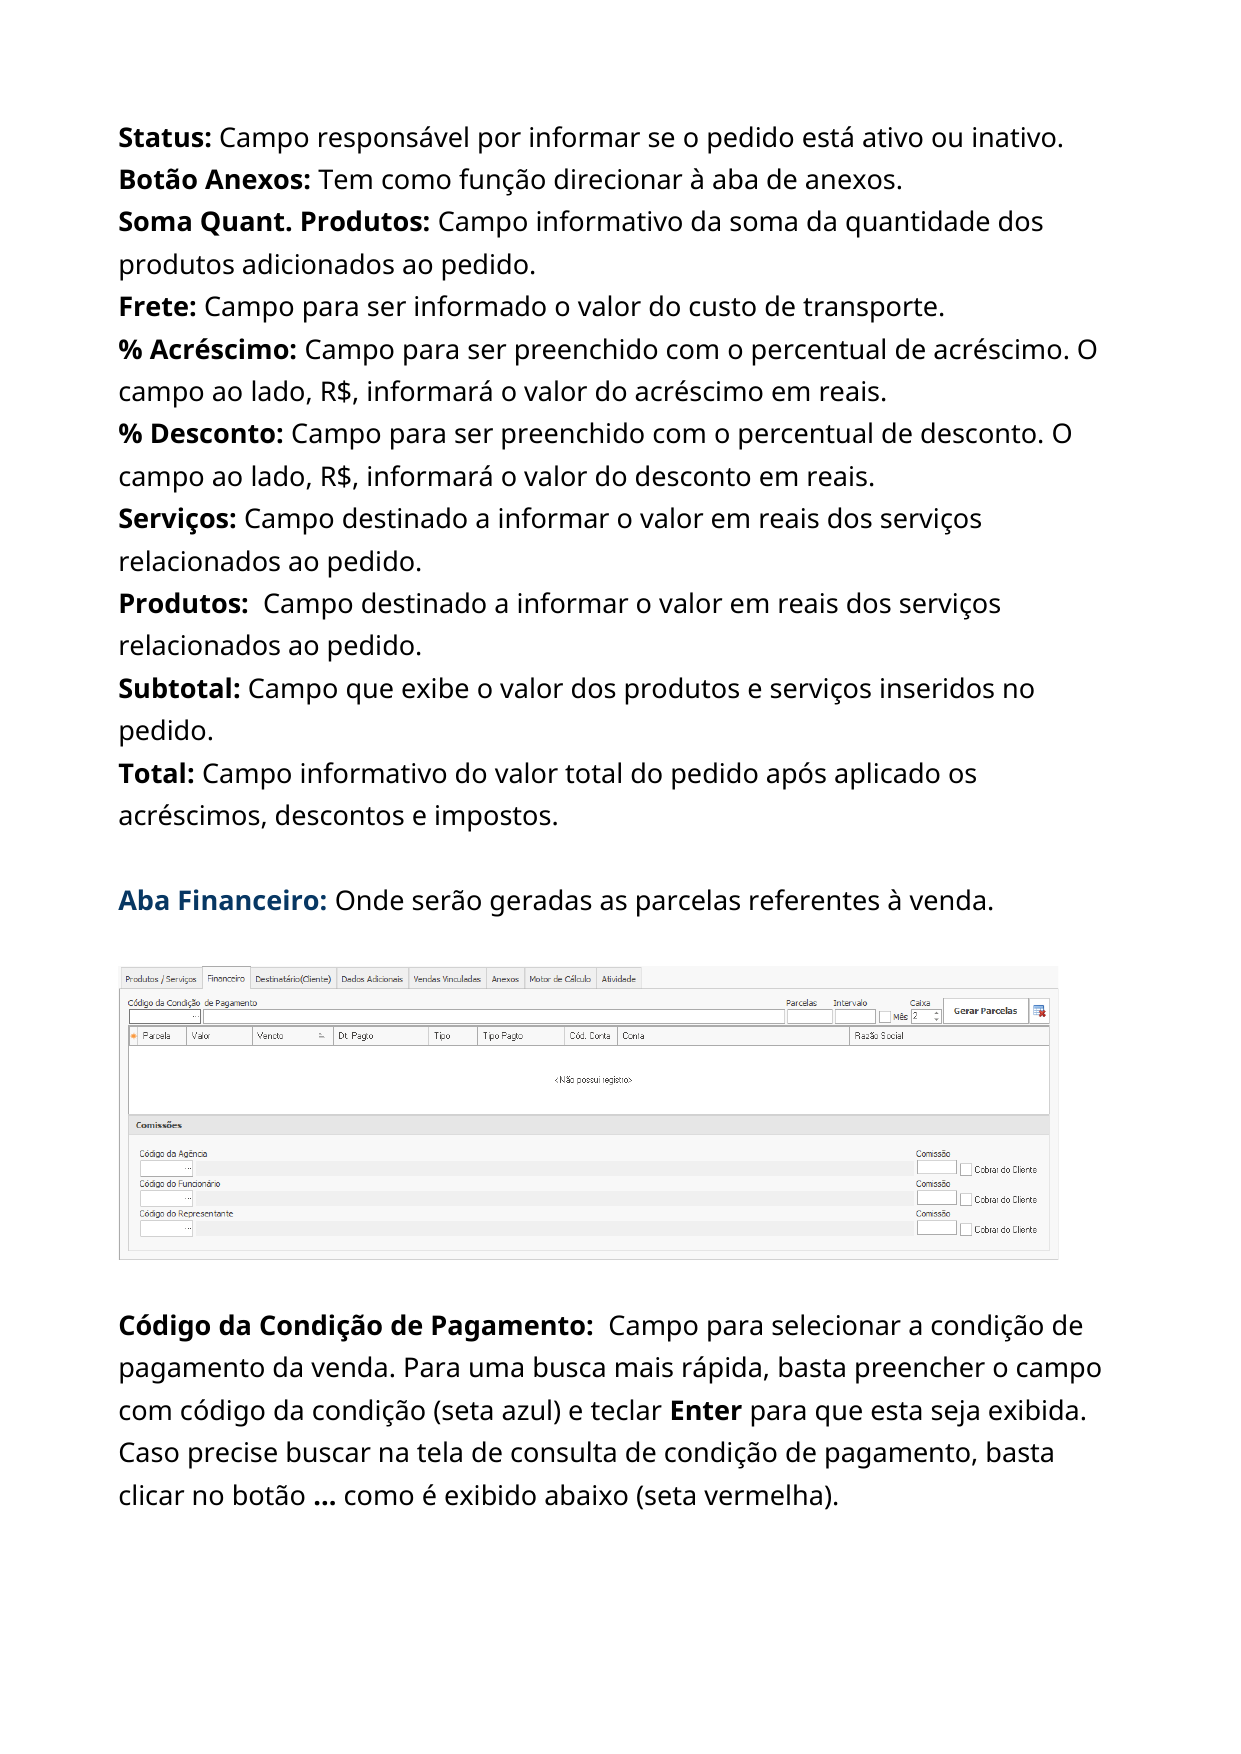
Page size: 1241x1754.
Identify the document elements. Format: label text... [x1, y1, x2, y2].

text Soma Quant. Produtos: Campo informativo da soma da quantidade dos produtos adicionados ao pedido. [118, 203, 1122, 282]
text Produtos: Campo destinado a informar o valor em reais dos serviços relacionados ao pedido. [118, 584, 1122, 664]
text Botão Anexos: Tem como função direcionar à aba de anexos. [118, 161, 1122, 197]
text Subtotal: Campo que exibe o valor dos produtos e serviços inseridos no pedido. [118, 669, 1122, 748]
picture [118, 966, 1059, 1260]
text % Acréscimo: Campo para ser preenchido com o percentual de acréscimo. O campo ao lado, R$, informará o valor do acréscimo em reais. [118, 330, 1122, 409]
text Aba Financeiro: Onde serão geradas as parcelas referentes à venda. [118, 881, 1122, 918]
text Código da Condição de Pagamento: Campo para selecionar a condição de pagamento da venda. Para uma busca mais rápida, basta preencher o campo com código da condição (seta azul) e teclar Enter para que esta seja exibida. Caso precise buscar na tela de consulta de condição de pagamento, basta clicar no botão ... como é exibido abaixo (seta vermelha). [118, 1306, 1122, 1513]
text Total: Campo informativo do valor total do pedido após aplicado os acréscimos, descontos e impostos. [118, 754, 1122, 833]
text Frete: Campo para ser informado o valor do custo de transporte. [118, 288, 1122, 324]
text Status: Campo responsável por informar se o pedido está ativo ou inativo. [118, 118, 1122, 155]
text % Desconto: Campo para ser preenchido com o percentual de desconto. O campo ao lado, R$, informará o valor do desconto em reais. [118, 415, 1122, 494]
text Serviços: Campo destinado a informar o valor em reais dos serviços relacionados ao pedido. [118, 500, 1122, 579]
